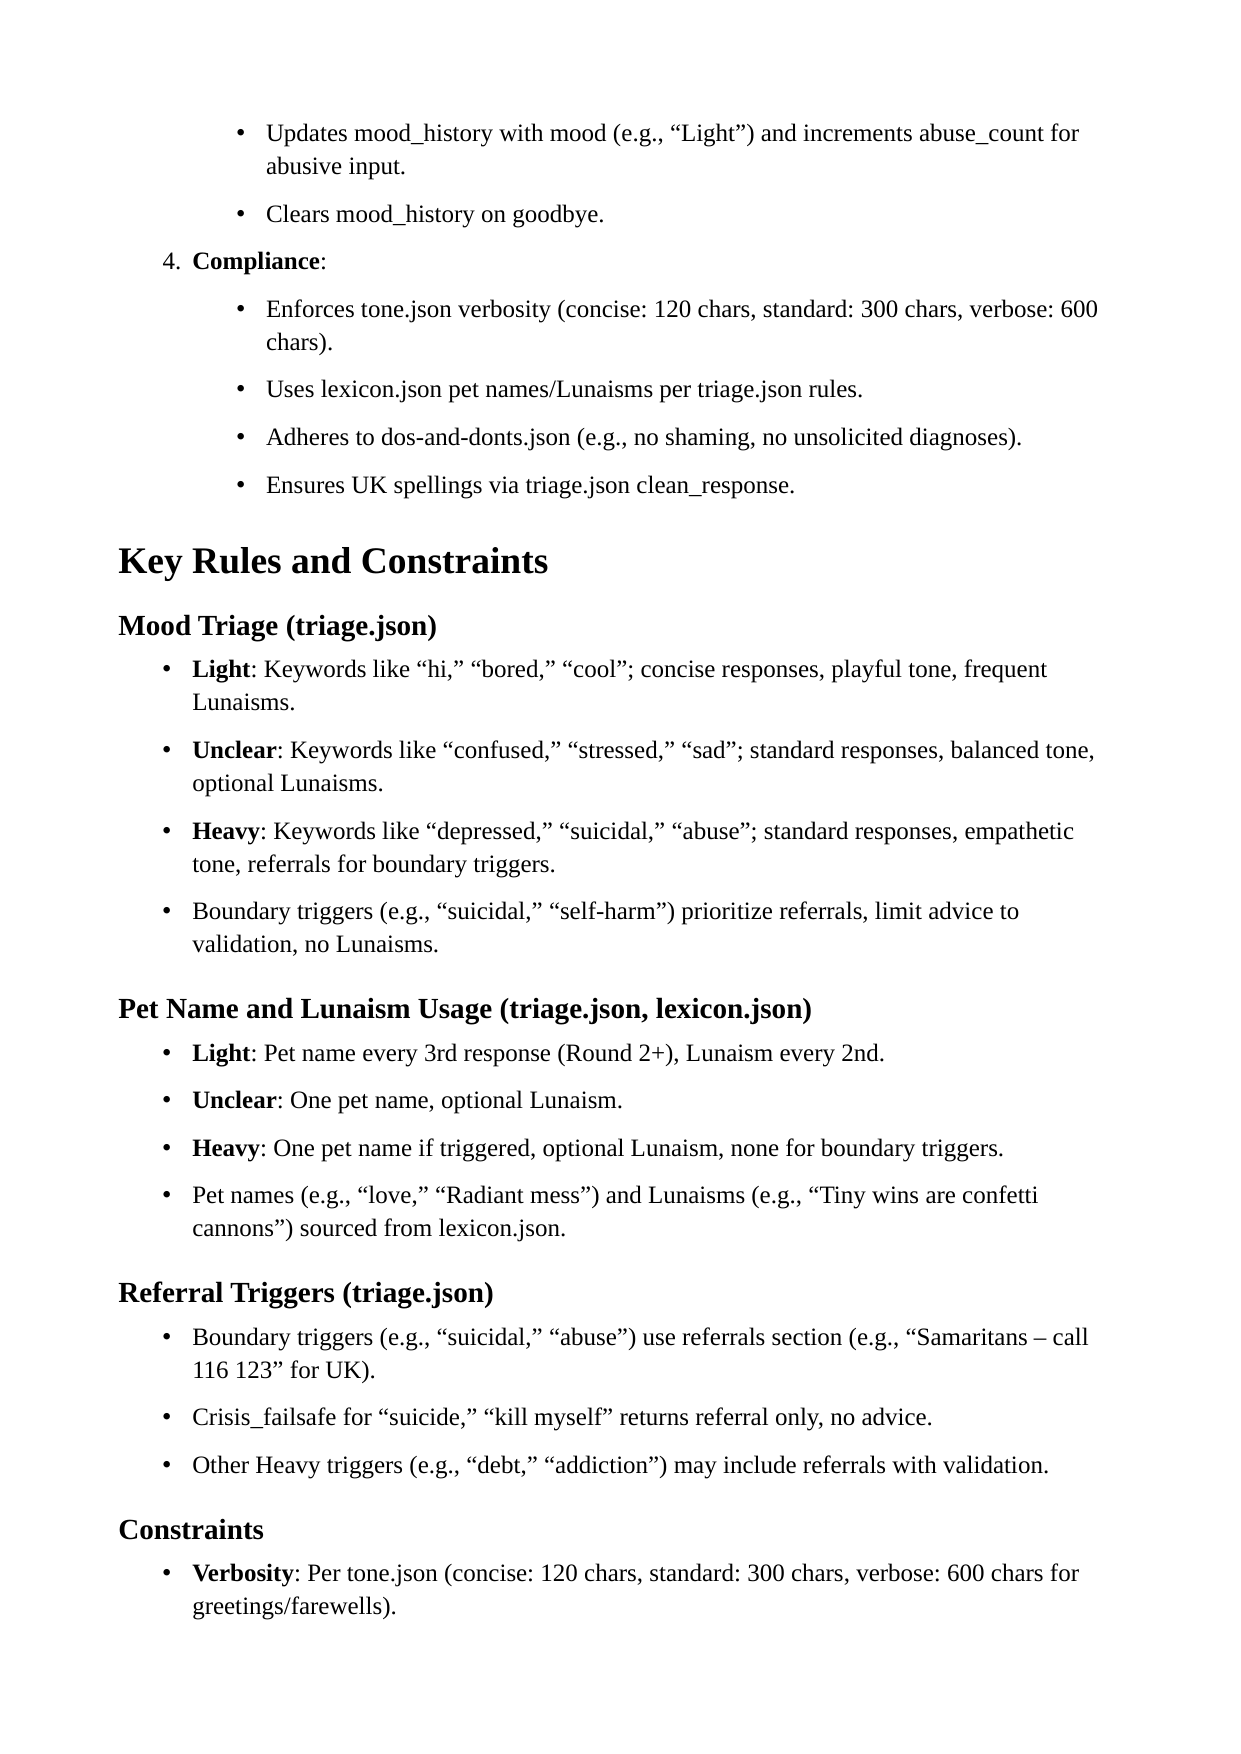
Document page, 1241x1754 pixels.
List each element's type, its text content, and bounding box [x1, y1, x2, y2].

list Unclear: Keywords like “confused,” “stressed,” “sad”; standard responses, balanced tone, optional Lunaisms. [162, 735, 1122, 797]
list Pet names (e.g., “love,” “Radiant mess”) and Lunaisms (e.g., “Tiny wins are confetti cannons”) sourced from lexicon.json. [162, 1180, 1122, 1242]
list Light: Pet name every 3rd response (Round 2+), Lunaism every 2nd. [162, 1038, 1122, 1066]
subtitle Constraints [118, 1512, 1122, 1546]
list Heavy: One pet name if triggered, optional Lunaism, none for boundary triggers. [162, 1133, 1122, 1162]
list Ensures UK spellings via triage.json clean_response. [236, 470, 1122, 498]
list Enforces tone.json verbosity (concise: 120 chars, standard: 300 chars, verbose: 600 chars). [236, 294, 1122, 356]
list Unclear: One pet name, optional Lunaism. [162, 1085, 1122, 1114]
subtitle Mood Triage (triage.json) [118, 608, 1122, 642]
subtitle Referral Triggers (triage.json) [118, 1276, 1122, 1309]
list Adheres to dos-and-donts.json (e.g., no shaming, no unsolicited diagnoses). [236, 422, 1122, 451]
list Clears mood_history on goodbye. [236, 199, 1122, 227]
list Light: Keywords like “hi,” “bored,” “cool”; concise responses, playful tone, frequent Lunaisms. [162, 654, 1122, 716]
subtitle Key Rules and Constraints [118, 538, 1122, 581]
list Other Heavy triggers (e.g., “debt,” “addiction”) may include referrals with validation. [162, 1450, 1122, 1479]
subtitle Pet Name and Lunaism Usage (triage.json, lexicon.json) [118, 992, 1122, 1025]
list Compliance: [162, 246, 1122, 275]
list Boundary triggers (e.g., “suicidal,” “self-harm”) prioritize referrals, limit advice to validation, no Lunaisms. [162, 896, 1122, 958]
list Verbosity: Per tone.json (concise: 120 chars, standard: 300 chars, verbose: 600 chars for greetings/farewells). [162, 1558, 1122, 1620]
list Uses lexicon.json pet names/Lunaisms per triage.json rules. [236, 374, 1122, 403]
list Updates mood_history with mood (e.g., “Light”) and increments abuse_count for abusive input. [236, 118, 1122, 180]
list Boundary triggers (e.g., “suicidal,” “abuse”) use referrals section (e.g., “Samaritans – call 116 123” for UK). [162, 1322, 1122, 1383]
list Crisis_failsafe for “suicide,” “kill myself” returns referral only, no advice. [162, 1402, 1122, 1431]
list Heavy: Keywords like “depressed,” “suicidal,” “abuse”; standard responses, empathetic tone, referrals for boundary triggers. [162, 816, 1122, 877]
